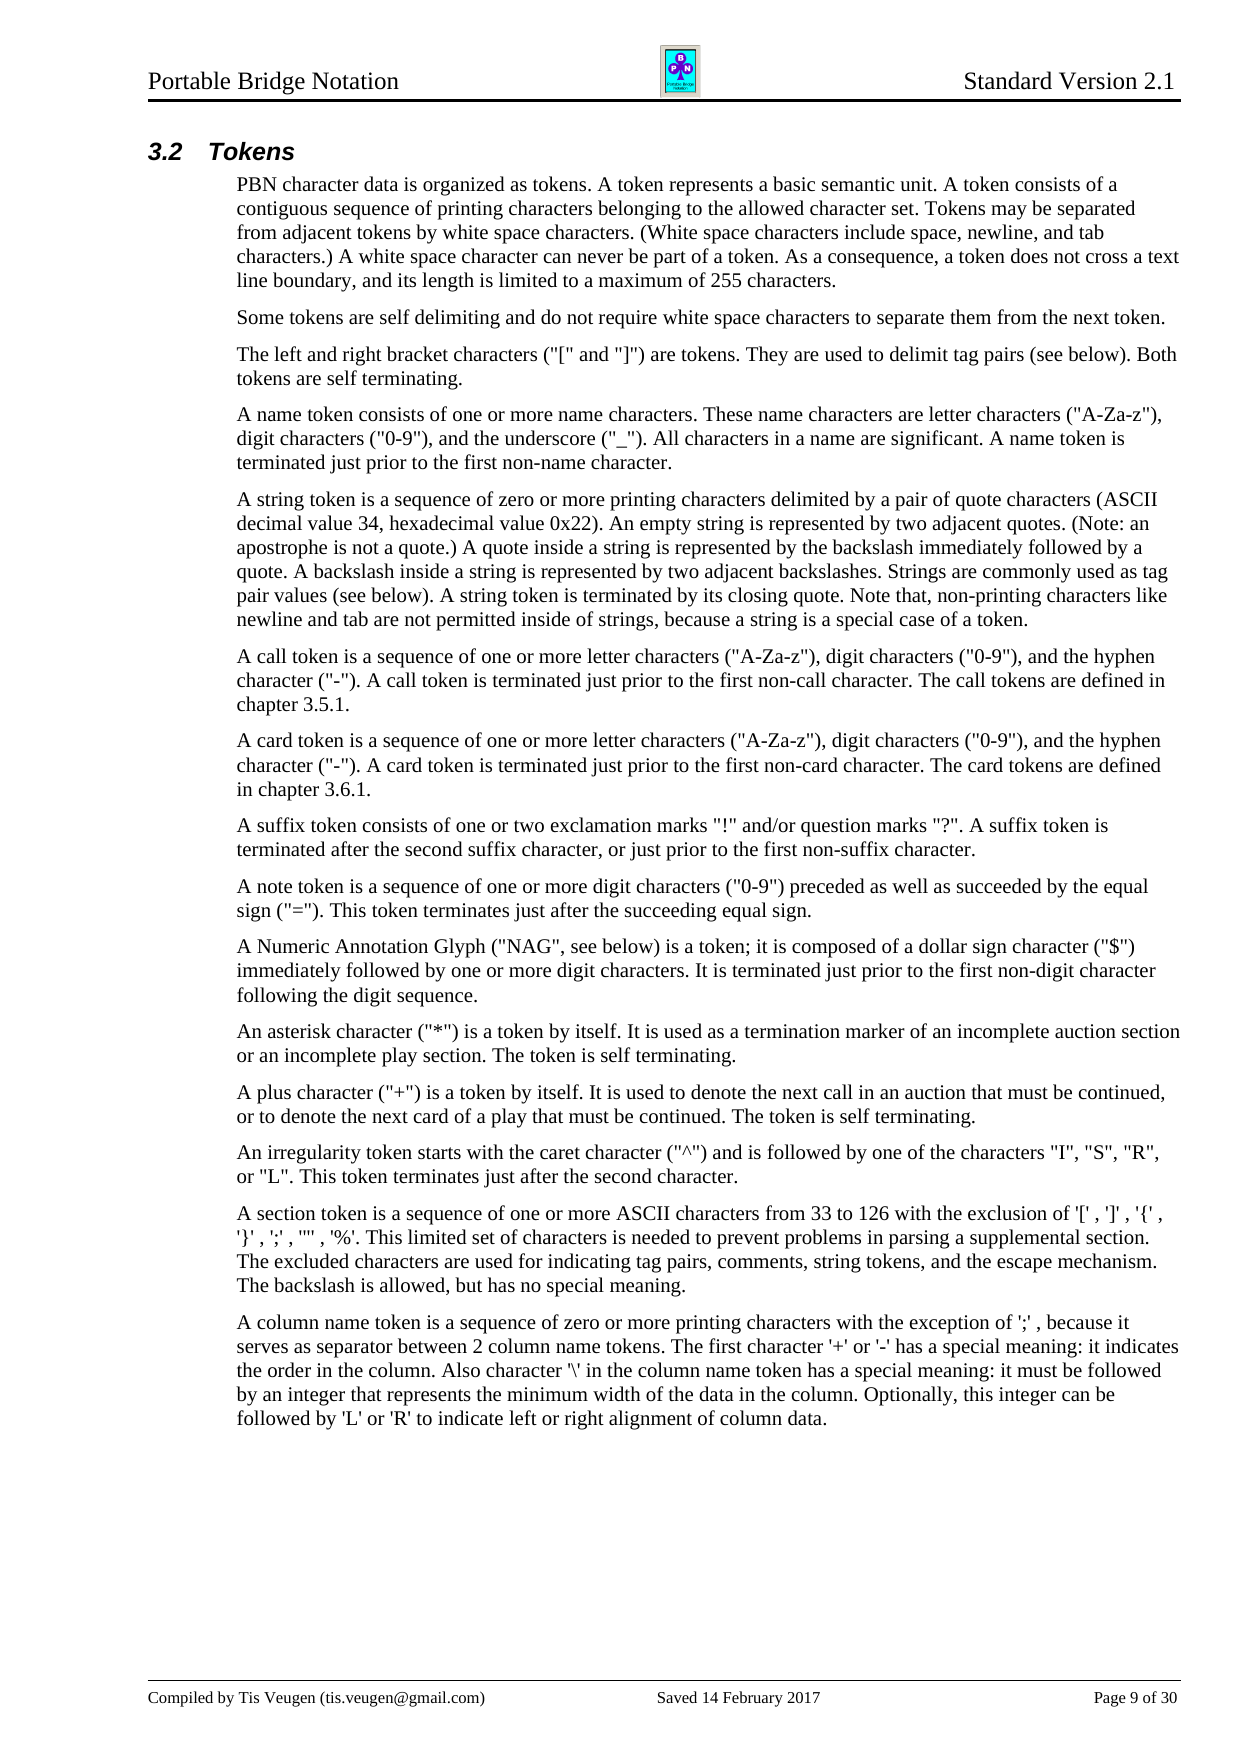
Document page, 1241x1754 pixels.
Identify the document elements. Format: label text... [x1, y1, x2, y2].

subtitle Tokens [148, 137, 1181, 166]
text PBN character data is organized as tokens. A token represents a basic semantic unit. A token consists of a contiguous sequence of printing characters belonging to the allowed character set. Tokens may be separated from adjacent tokens by white space characters. (White space characters include space, newline, and tab characters.) A white space character can never be part of a token. As a consequence, a token does not cross a text line boundary, and its length is limited to a maximum of 255 characters. [236, 172, 1181, 292]
text A call token is a sequence of one or more letter characters ("A-Za-z"), digit characters ("0-9"), and the hyphen character ("-"). A call token is terminated just prior to the first non-call character. The call tokens are defined in chapter 3.5.1. [236, 644, 1181, 716]
text A note token is a sequence of one or more digit characters ("0-9") preceded as well as succeeded by the equal sign ("="). This token terminates just after the succeeding equal sign. [236, 874, 1181, 922]
text A section token is a sequence of one or more ASCII characters from 33 to 126 with the exclusion of '[' , ']' , '{' , '}' , ';' , '"' , '%'. This limited set of characters is needed to prevent problems in parsing a supplemental section. The excluded characters are used for indicating tag pairs, comments, string tokens, and the escape mechanism. The backslash is allowed, but has no special meaning. [236, 1201, 1181, 1297]
text A string token is a sequence of zero or more printing characters delimited by a pair of quote characters (ASCII decimal value 34, hexadecimal value 0x22). An empty string is represented by two adjacent quotes. (Note: an apostrophe is not a quote.) A quote inside a string is represented by the backslash immediately followed by a quote. A backslash inside a string is represented by two adjacent backslashes. Strings are commonly used as tag pair values (see below). A string token is terminated by its closing quote. Note that, non-printing characters like newline and tab are not permitted inside of strings, because a string is a special case of a token. [236, 487, 1181, 631]
text Some tokens are self delimiting and do not require white space characters to separate them from the next token. [236, 305, 1181, 329]
text A plus character ("+") is a token by itself. It is used to denote the next call in an auction that must be continued, or to denote the next card of a play that must be continued. The token is self terminating. [236, 1080, 1181, 1128]
text A column name token is a sequence of zero or more printing characters with the exception of ';' , because it serves as separator between 2 column name tokens. The first character '+' or '-' has a special meaning: it indicates the order in the column. Also character '\' in the column name token has a special meaning: it must be followed by an integer that represents the minimum width of the data in the column. Optionally, this integer can be followed by 'L' or 'R' to indicate left or right alignment of column data. [236, 1310, 1181, 1430]
text A name token consists of one or more name characters. These name characters are letter characters ("A-Za-z"), digit characters ("0-9"), and the underscore ("_"). All characters in a name are significant. A name token is terminated just prior to the first non-name character. [236, 402, 1181, 474]
text An asterisk character ("*") is a token by itself. It is used as a termination marker of an incomplete auction section or an incomplete play section. The token is self terminating. [236, 1019, 1181, 1067]
text A card token is a sequence of one or more letter characters ("A-Za-z"), digit characters ("0-9"), and the hyphen character ("-"). A card token is terminated just prior to the first non-card character. The card tokens are defined in chapter 3.6.1. [236, 728, 1181, 801]
text An irregularity token starts with the caret character ("^") and is followed by one of the characters "I", "S", "R", or "L". This token terminates just after the second character. [236, 1140, 1181, 1188]
text A suffix token consists of one or two exclamation marks "!" and/or question marks "?". A suffix token is terminated after the second suffix character, or just prior to the first non-suffix character. [236, 813, 1181, 861]
text A Numeric Annotation Glyph ("NAG", see below) is a token; it is composed of a dollar sign character ("$") immediately followed by one or more digit characters. It is terminated just prior to the first non-digit character following the digit sequence. [236, 934, 1181, 1007]
text The left and right bracket characters ("[" and "]") are tokens. They are used to delimit tag pairs (see below). Both tokens are self terminating. [236, 342, 1181, 390]
